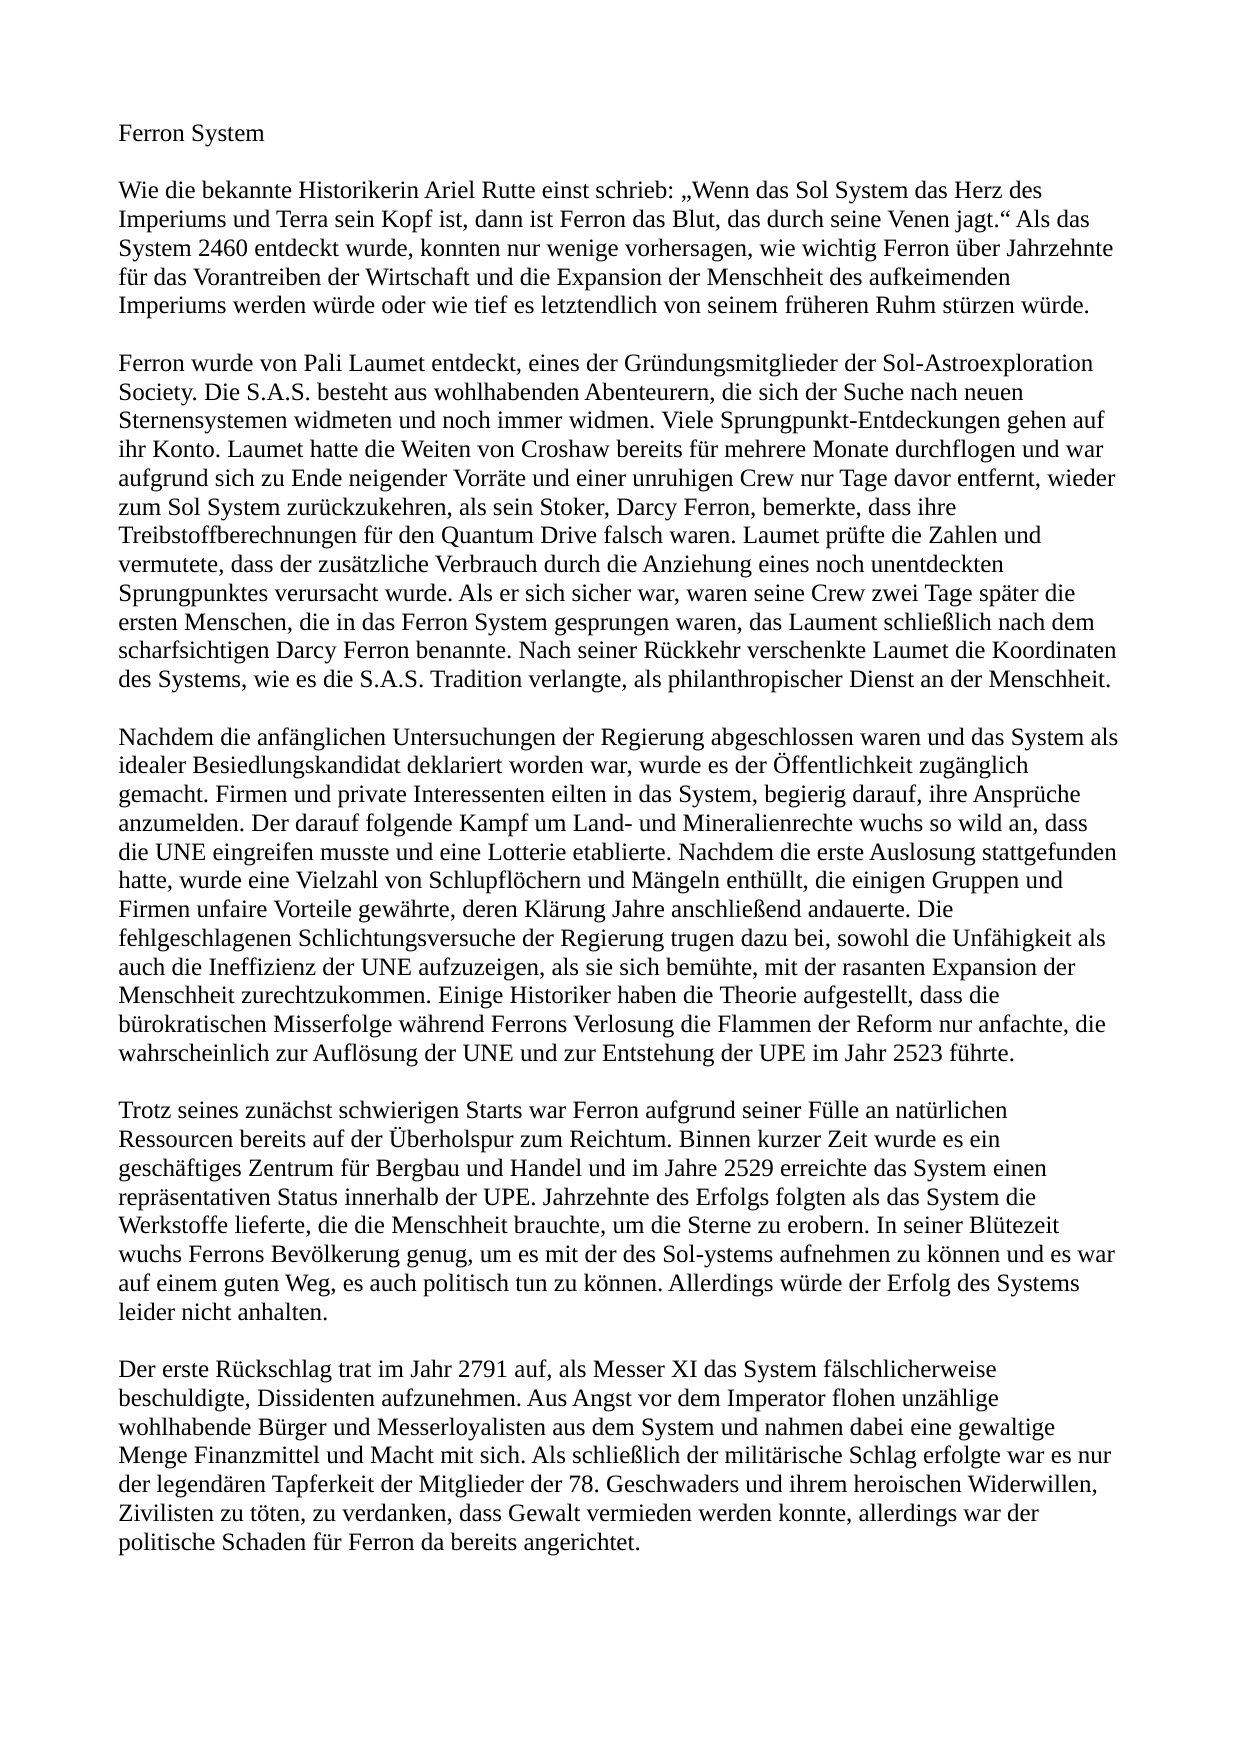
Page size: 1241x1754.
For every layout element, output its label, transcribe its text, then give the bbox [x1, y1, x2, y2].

text Ferron System [118, 118, 1122, 147]
text Der erste Rückschlag trat im Jahr 2791 auf, als Messer XI das System fälschlicherweise beschuldigte, Dissidenten aufzunehmen. Aus Angst vor dem Imperator flohen unzählige wohlhabende Bürger und Messerloyalisten aus dem System und nahmen dabei eine gewaltige Menge Finanzmittel und Macht mit sich. Als schließlich der militärische Schlag erfolgte war es nur der legendären Tapferkeit der Mitglieder der 78. Geschwaders und ihrem heroischen Widerwillen, Zivilisten zu töten, zu verdanken, dass Gewalt vermieden werden konnte, allerdings war der politische Schaden für Ferron da bereits angerichtet. [118, 1354, 1122, 1556]
text Wie die bekannte Historikerin Ariel Rutte einst schrieb: „Wenn das Sol System das Herz des Imperiums und Terra sein Kopf ist, dann ist Ferron das Blut, das durch seine Venen jagt.“ Als das System 2460 entdeckt wurde, konnten nur wenige vorhersagen, wie wichtig Ferron über Jahrzehnte für das Vorantreiben der Wirtschaft und die Expansion der Menschheit des aufkeimenden Imperiums werden würde oder wie tief es letztendlich von seinem früheren Ruhm stürzen würde. [118, 176, 1122, 319]
text Nachdem die anfänglichen Untersuchungen der Regierung abgeschlossen waren und das System als idealer Besiedlungskandidat deklariert worden war, wurde es der Öffentlichkeit zugänglich gemacht. Firmen und private Interessenten eilten in das System, begierig darauf, ihre Ansprüche anzumelden. Der darauf folgende Kampf um Land- und Mineralienrechte wuchs so wild an, dass die UNE eingreifen musste und eine Lotterie etablierte. Nachdem die erste Auslosung stattgefunden hatte, wurde eine Vielzahl von Schlupflöchern und Mängeln enthüllt, die einigen Gruppen und Firmen unfaire Vorteile gewährte, deren Klärung Jahre anschließend andauerte. Die fehlgeschlagenen Schlichtungsversuche der Regierung trugen dazu bei, sowohl die Unfähigkeit als auch die Ineffizienz der UNE aufzuzeigen, als sie sich bemühte, mit der rasanten Expansion der Menschheit zurechtzukommen. Einige Historiker haben die Theorie aufgestellt, dass die bürokratischen Misserfolge während Ferrons Verlosung die Flammen der Reform nur anfachte, die wahrscheinlich zur Auflösung der UNE und zur Entstehung der UPE im Jahr 2523 führte. [118, 722, 1122, 1067]
text Trotz seines zunächst schwierigen Starts war Ferron aufgrund seiner Fülle an natürlichen Ressourcen bereits auf der Überholspur zum Reichtum. Binnen kurzer Zeit wurde es ein geschäftiges Zentrum für Bergbau und Handel und im Jahre 2529 erreichte das System einen repräsentativen Status innerhalb der UPE. Jahrzehnte des Erfolgs folgten als das System die Werkstoffe lieferte, die die Menschheit brauchte, um die Sterne zu erobern. In seiner Blütezeit wuchs Ferrons Bevölkerung genug, um es mit der des Sol-ystems aufnehmen zu können und es war auf einem guten Weg, es auch politisch tun zu können. Allerdings würde der Erfolg des Systems leider nicht anhalten. [118, 1096, 1122, 1326]
text Ferron wurde von Pali Laumet entdeckt, eines der Gründungsmitglieder der Sol-Astroexploration Society. Die S.A.S. besteht aus wohlhabenden Abenteurern, die sich der Suche nach neuen Sternensystemen widmeten und noch immer widmen. Viele Sprungpunkt-Entdeckungen gehen auf ihr Konto. Laumet hatte die Weiten von Croshaw bereits für mehrere Monate durchflogen und war aufgrund sich zu Ende neigender Vorräte und einer unruhigen Crew nur Tage davor entfernt, wieder zum Sol System zurückzukehren, als sein Stoker, Darcy Ferron, bemerkte, dass ihre Treibstoffberechnungen für den Quantum Drive falsch waren. Laumet prüfte die Zahlen und vermutete, dass der zusätzliche Verbrauch durch die Anziehung eines noch unentdeckten Sprungpunktes verursacht wurde. Als er sich sicher war, waren seine Crew zwei Tage später die ersten Menschen, die in das Ferron System gesprungen waren, das Laument schließlich nach dem scharfsichtigen Darcy Ferron benannte. Nach seiner Rückkehr verschenkte Laumet die Koordinaten des Systems, wie es die S.A.S. Tradition verlangte, als philanthropischer Dienst an der Menschheit. [118, 348, 1122, 693]
